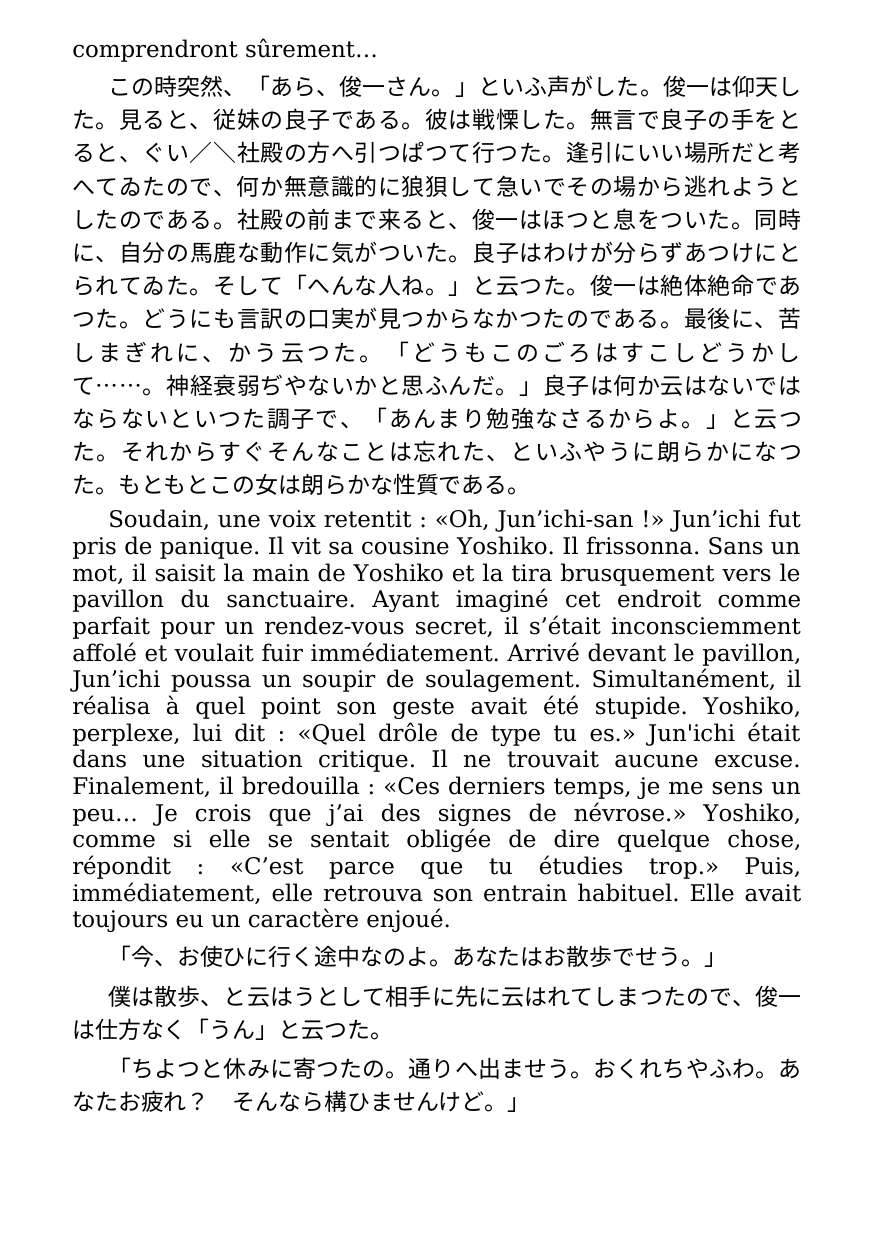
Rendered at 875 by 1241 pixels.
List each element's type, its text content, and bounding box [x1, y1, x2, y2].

text 僕は散歩、と云はうとして相手に先に云はれてしまつたので、俊一は仕方なく「うん」と云つた。 [72, 978, 802, 1045]
text Soudain, une voix retentit : «Oh, Jun’ichi-san !» Jun’ichi fut pris de panique. Il vit sa cousine Yoshiko. Il frissonna. Sans un mot, il saisit la main de Yoshiko et la tira brusquement vers le pavillon du sanctuaire. Ayant imaginé cet endroit comme parfait pour un rendez-vous secret, il s’était inconsciemment affolé et voulait fuir immédiatement. Arrivé devant le pavillon, Jun’ichi poussa un soupir de soulagement. Simultanément, il réalisa à quel point son geste avait été stupide. Yoshiko, perplexe, lui dit : «Quel drôle de type tu es.» Jun'ichi était dans une situation critique. Il ne trouvait aucune excuse. Finalement, il bredouilla : «Ces derniers temps, je me sens un peu… Je crois que j’ai des signes de névrose.» Yoshiko, comme si elle se sentait obligée de dire quelque chose, répondit : «C’est parce que tu étudies trop.» Puis, immédiatement, elle retrouva son entrain habituel. Elle avait toujours eu un caractère enjoué. [72, 507, 802, 933]
text 「ちよつと休みに寄つたの。通りへ出ませう。おくれちやふわ。あなたお疲れ？ そんなら構ひませんけど。」 [72, 1051, 802, 1117]
text 「今、お使ひに行く途中なのよ。あなたはお散歩でせう。」 [72, 939, 802, 972]
text comprendront sûrement… [72, 36, 802, 63]
text この時突然、「あら、俊一さん。」といふ声がした。俊一は仰天した。見ると、従妹の良子である。彼は戦慄した。無言で良子の手をとると、ぐい／＼社殿の方へ引つぱつて行つた。逢引にいい場所だと考へてゐたので、何か無意識的に狼狽して急いでその場から逃れようとしたのである。社殿の前まで来ると、俊一はほつと息をついた。同時に、自分の馬鹿な動作に気がついた。良子はわけが分らずあつけにとられてゐた。そして「へんな人ね。」と云つた。俊一は絶体絶命であつた。どうにも言訳の口実が見つからなかつたのである。最後に、苦しまぎれに、かう云つた。「どうもこのごろはすこしどうかして……。神経衰弱ぢやないかと思ふんだ。」良子は何か云はないではならないといつた調子で、「あんまり勉強なさるからよ。」と云つた。それからすぐそんなことは忘れた、といふやうに朗らかになつた。もともとこの女は朗らかな性質である。 [72, 69, 802, 501]
